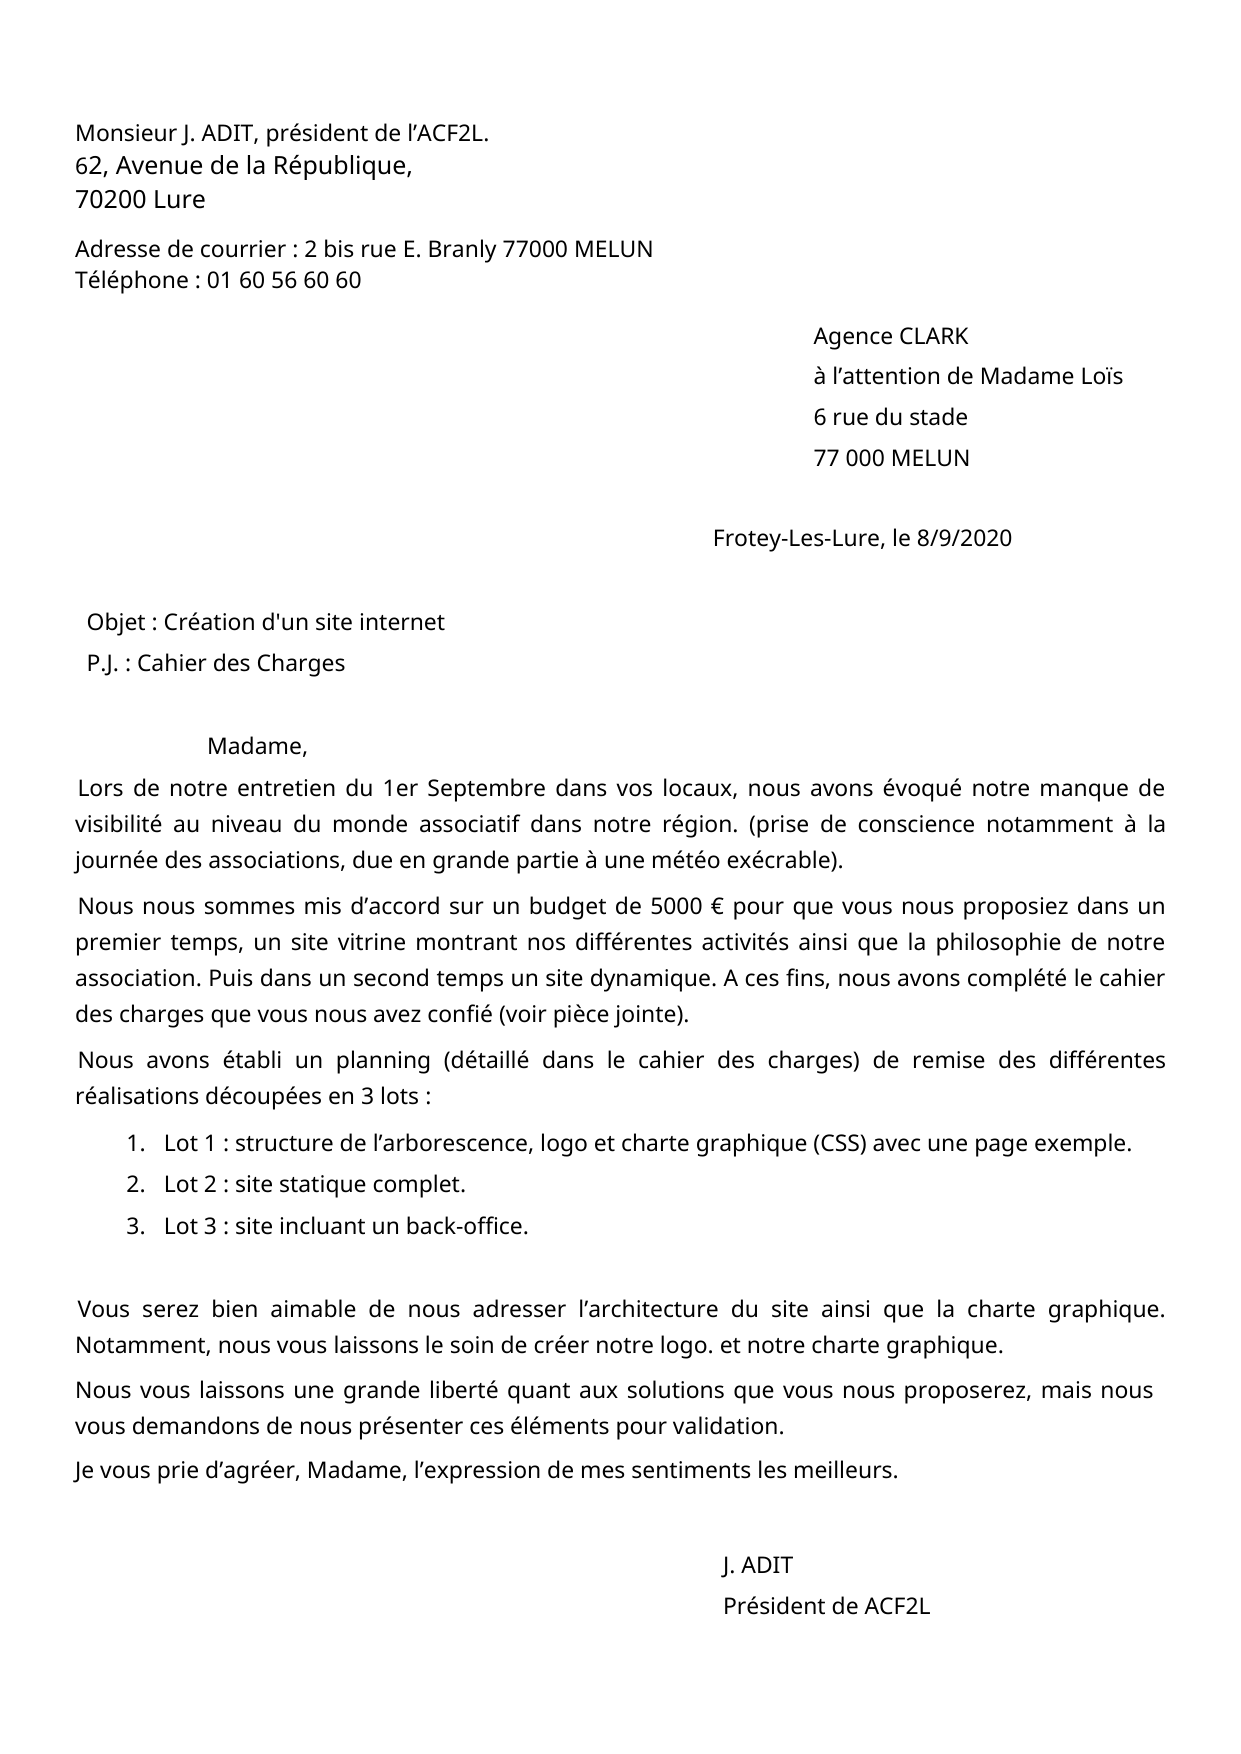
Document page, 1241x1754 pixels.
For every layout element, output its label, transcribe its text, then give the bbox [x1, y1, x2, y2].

text Objet : Création d'un site internet [86, 606, 1167, 637]
text 77 000 MELUN [813, 441, 1167, 473]
text 62, Avenue de la République, [75, 148, 1167, 182]
text 70200 Lure [75, 182, 1167, 216]
list Lot 3 : site incluant un back-office. [126, 1210, 1167, 1241]
list Lot 2 : site statique complet. [126, 1168, 1167, 1199]
text Nous vous laissons une grande liberté quant aux solutions que vous nous proposerez, mais nous vous demandons de nous présenter ces éléments pour validation. [75, 1374, 1155, 1441]
text Lors de notre entretien du 1er Septembre dans vos locaux, nous avons évoqué notre manque de visibilité au niveau du monde associatif dans notre région. (prise de conscience notamment à la journée des associations, due en grande partie à une météo exécrable). [75, 772, 1167, 875]
text Monsieur J. ADIT, président de l’ACF2L. [75, 117, 1167, 148]
text Nous avons établi un planning (détaillé dans le cahier des charges) de remise des différentes réalisations découpées en 3 lots : [75, 1044, 1167, 1111]
text Je vous prie d’agréer, Madame, l’expression de mes sentiments les meilleurs. [75, 1454, 1155, 1486]
text Président de ACF2L [723, 1590, 976, 1621]
text 6 rue du stade [813, 401, 1167, 432]
text Téléphone : 01 60 56 60 60 [75, 264, 1167, 296]
text Agence CLARK [813, 319, 1167, 351]
text P.J. : Cahier des Charges [86, 647, 1167, 679]
text Adresse de courrier : 2 bis rue E. Branly 77000 MELUN [75, 233, 1167, 264]
text J. ADIT [723, 1549, 976, 1581]
text Vous serez bien aimable de nous adresser l’architecture du site ainsi que la charte graphique. Notamment, nous vous laissons le soin de créer notre logo. et notre charte graphique. [75, 1293, 1167, 1360]
list Lot 1 : structure de l’arborescence, logo et charte graphique (CSS) avec une page exemple. [126, 1127, 1167, 1158]
text à l’attention de Madame Loïs [813, 360, 1167, 391]
text Madame, [207, 730, 1167, 761]
text Nous nous sommes mis d’accord sur un budget de 5000 € pour que vous nous proposiez dans un premier temps, un site vitrine montrant nos différentes activités ainsi que la philosophie de notre association. Puis dans un second temps un site dynamique. A ces fins, nous avons complété le cahier des charges que vous nous avez confié (voir pièce jointe). [75, 890, 1167, 1029]
text Frotey-Les-Lure, le 8/9/2020 [713, 522, 1167, 554]
